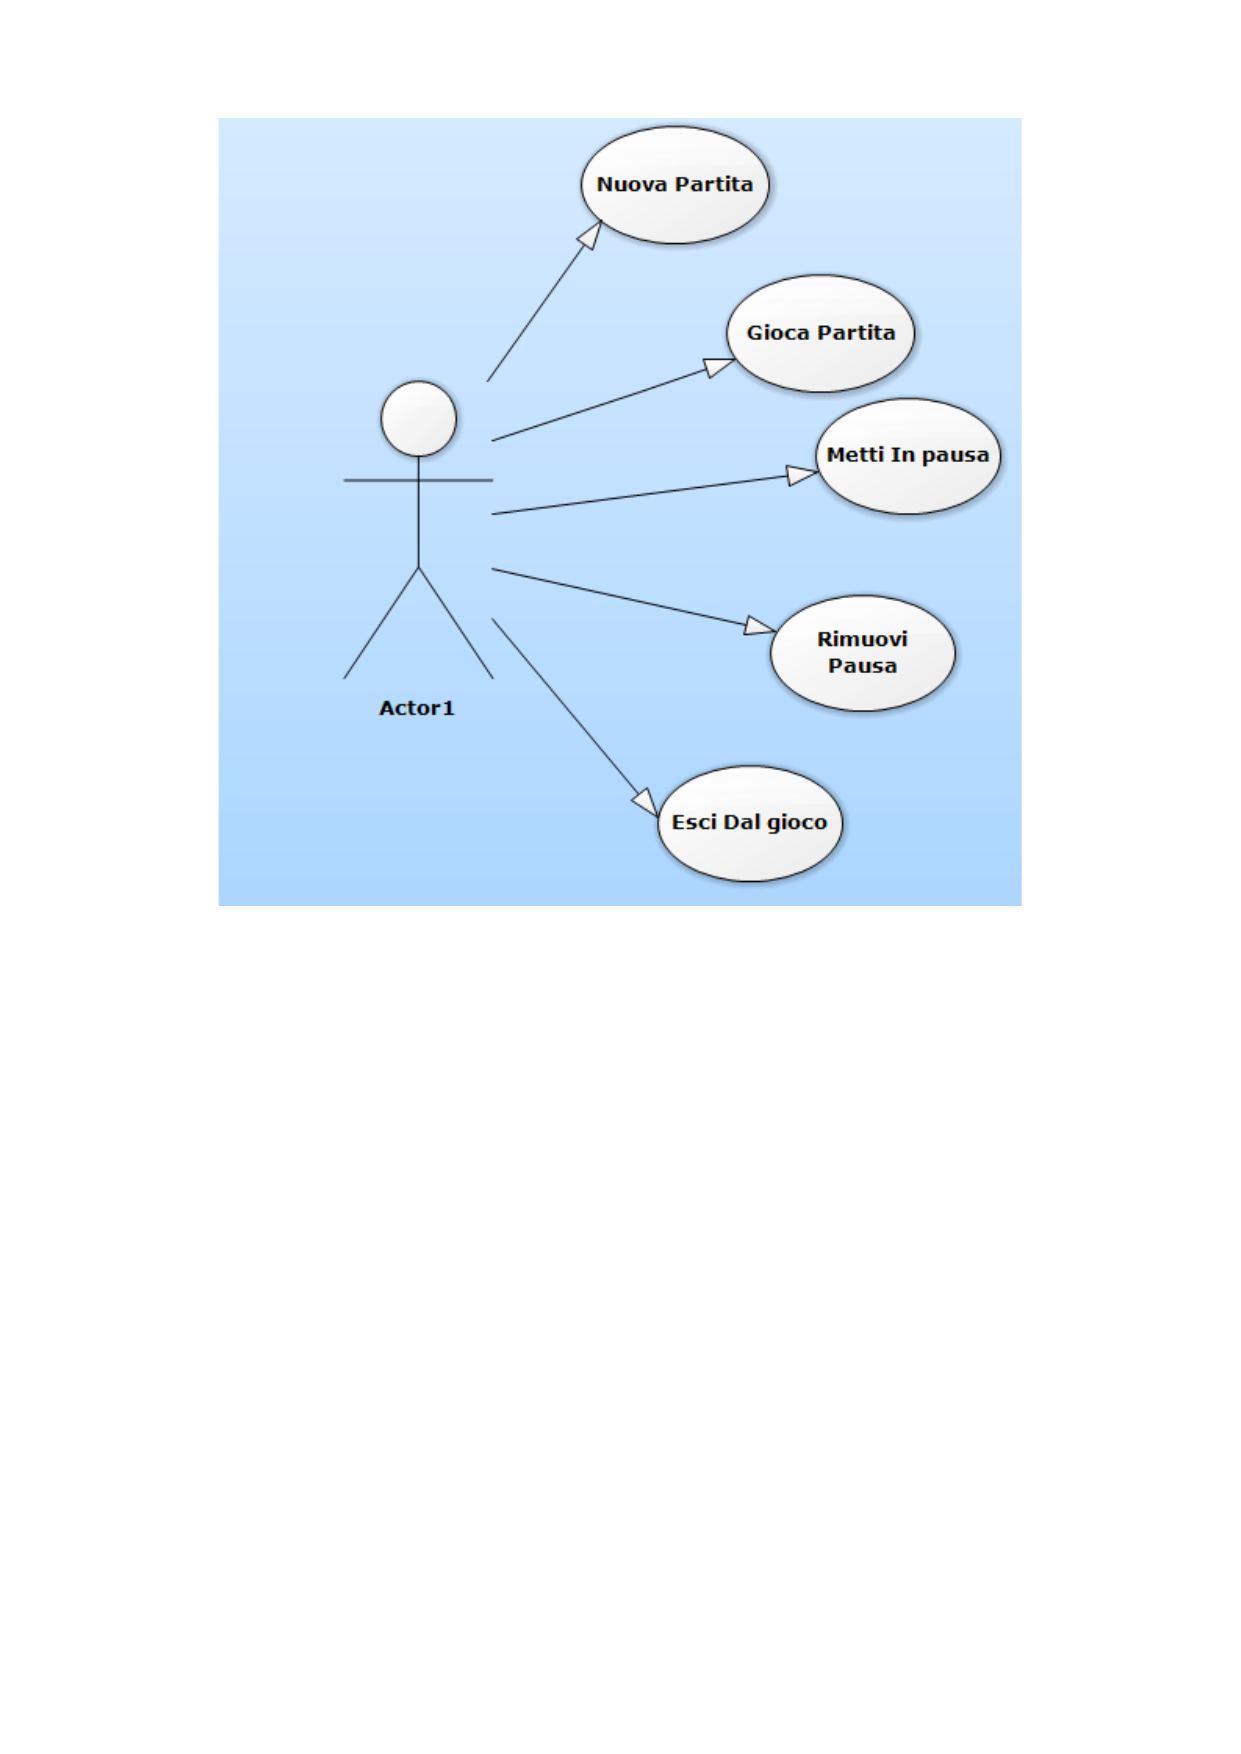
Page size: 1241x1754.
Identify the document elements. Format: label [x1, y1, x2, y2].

picture [218, 118, 1022, 906]
